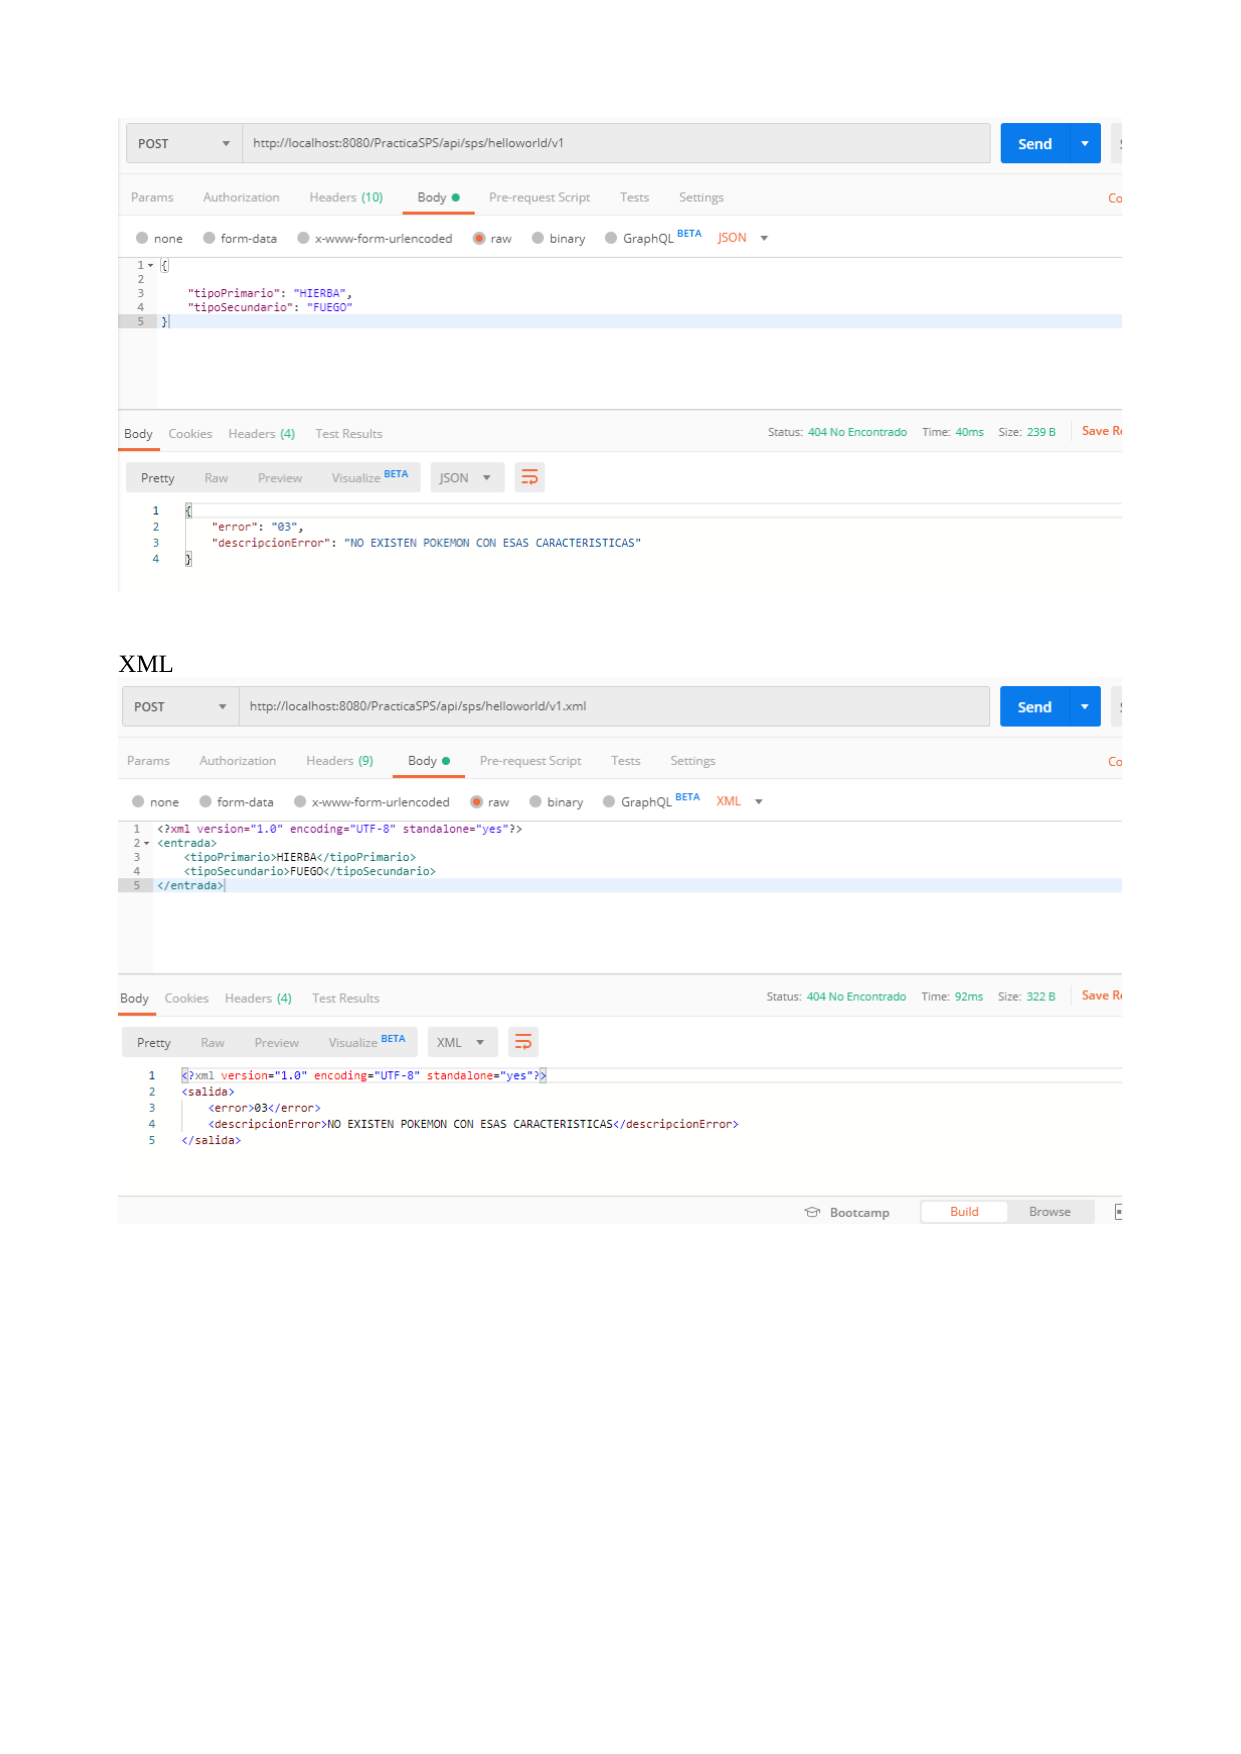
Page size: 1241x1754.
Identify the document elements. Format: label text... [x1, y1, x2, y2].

text XML [118, 649, 1122, 677]
